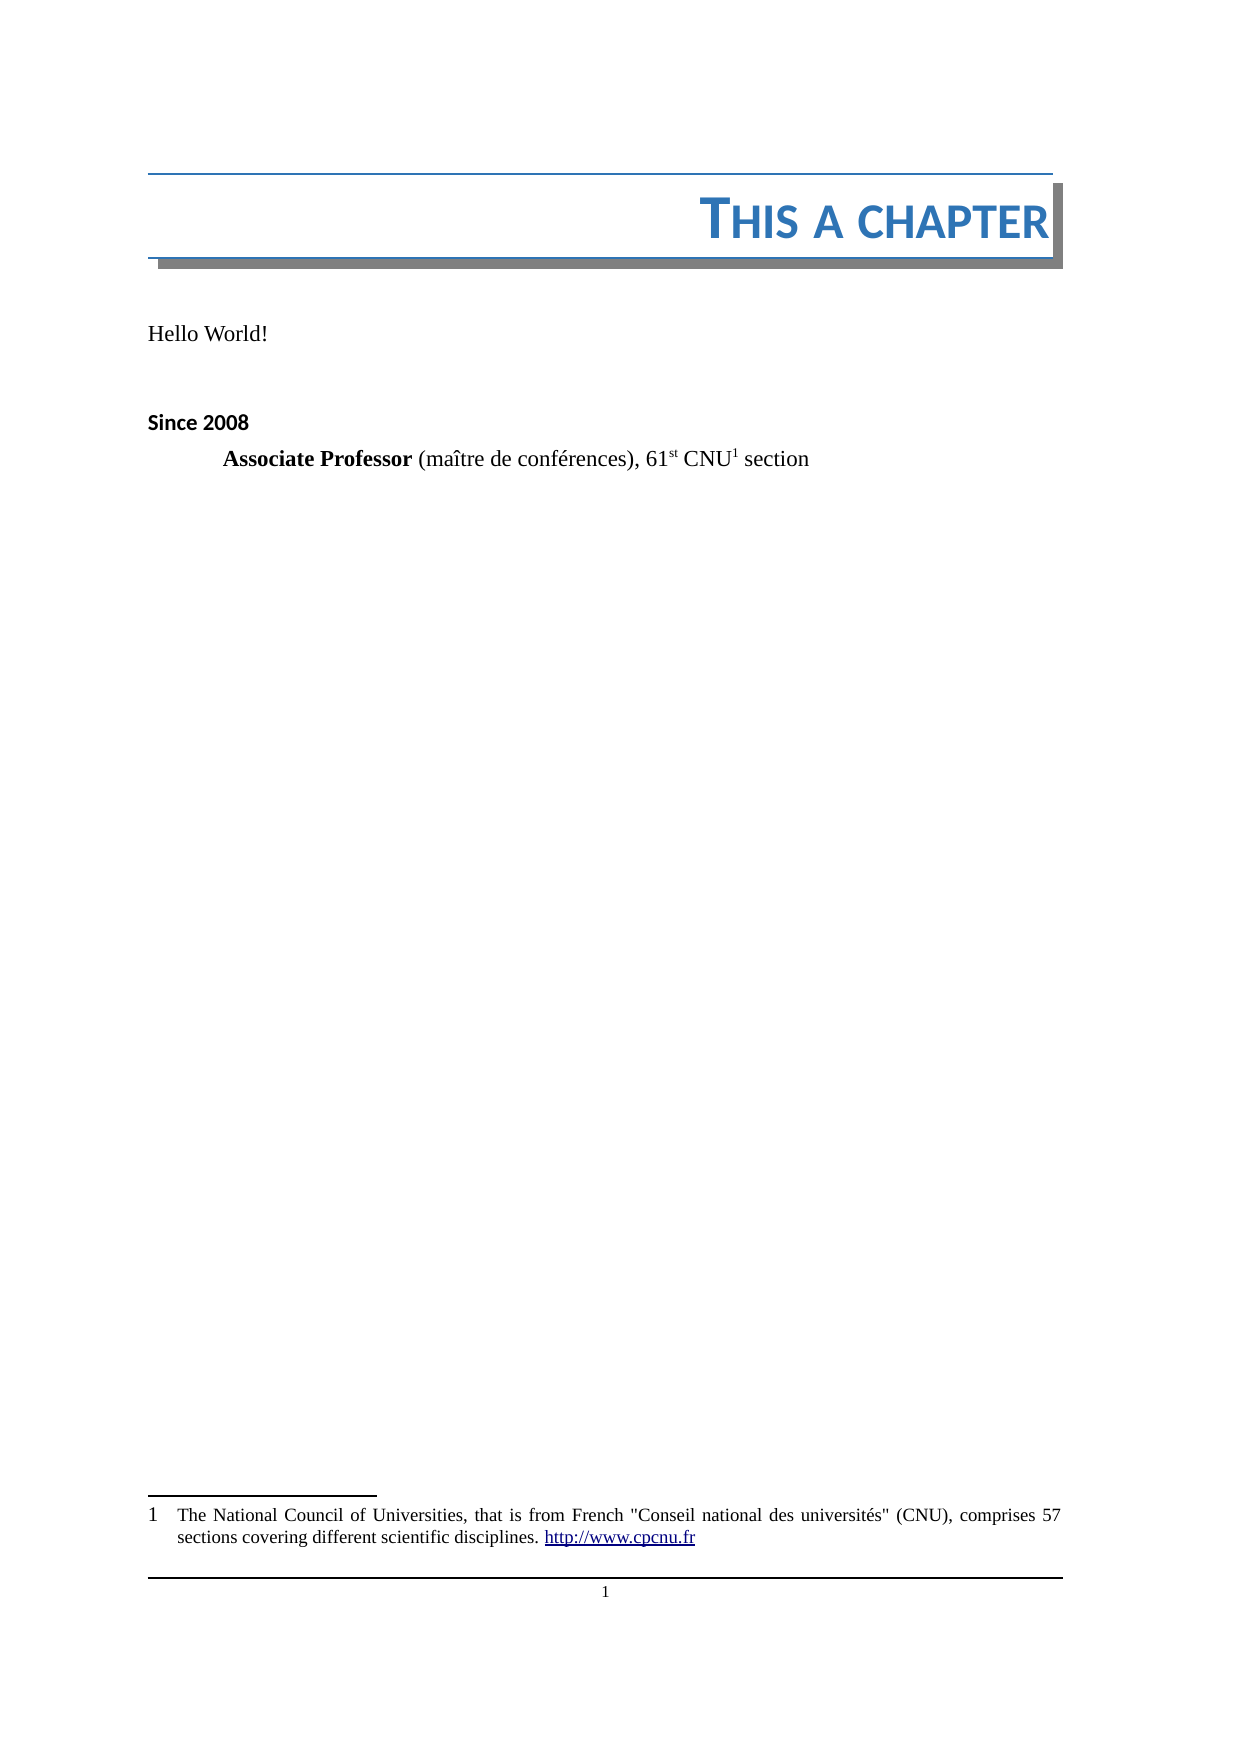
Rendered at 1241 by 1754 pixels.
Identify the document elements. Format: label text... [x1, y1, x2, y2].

text The National Council of Universities, that is from French "Conseil national des universités" (CNU), comprises 57 sections covering different scientific disciplines. http://www.cpcnu.fr [148, 1502, 1063, 1547]
text Hello World! [148, 320, 1063, 347]
text Associate Professor (maître de conférences), 61st CNU section [223, 445, 1063, 472]
text Since 2008 [148, 408, 295, 436]
subtitle This a chapter [148, 175, 1052, 257]
